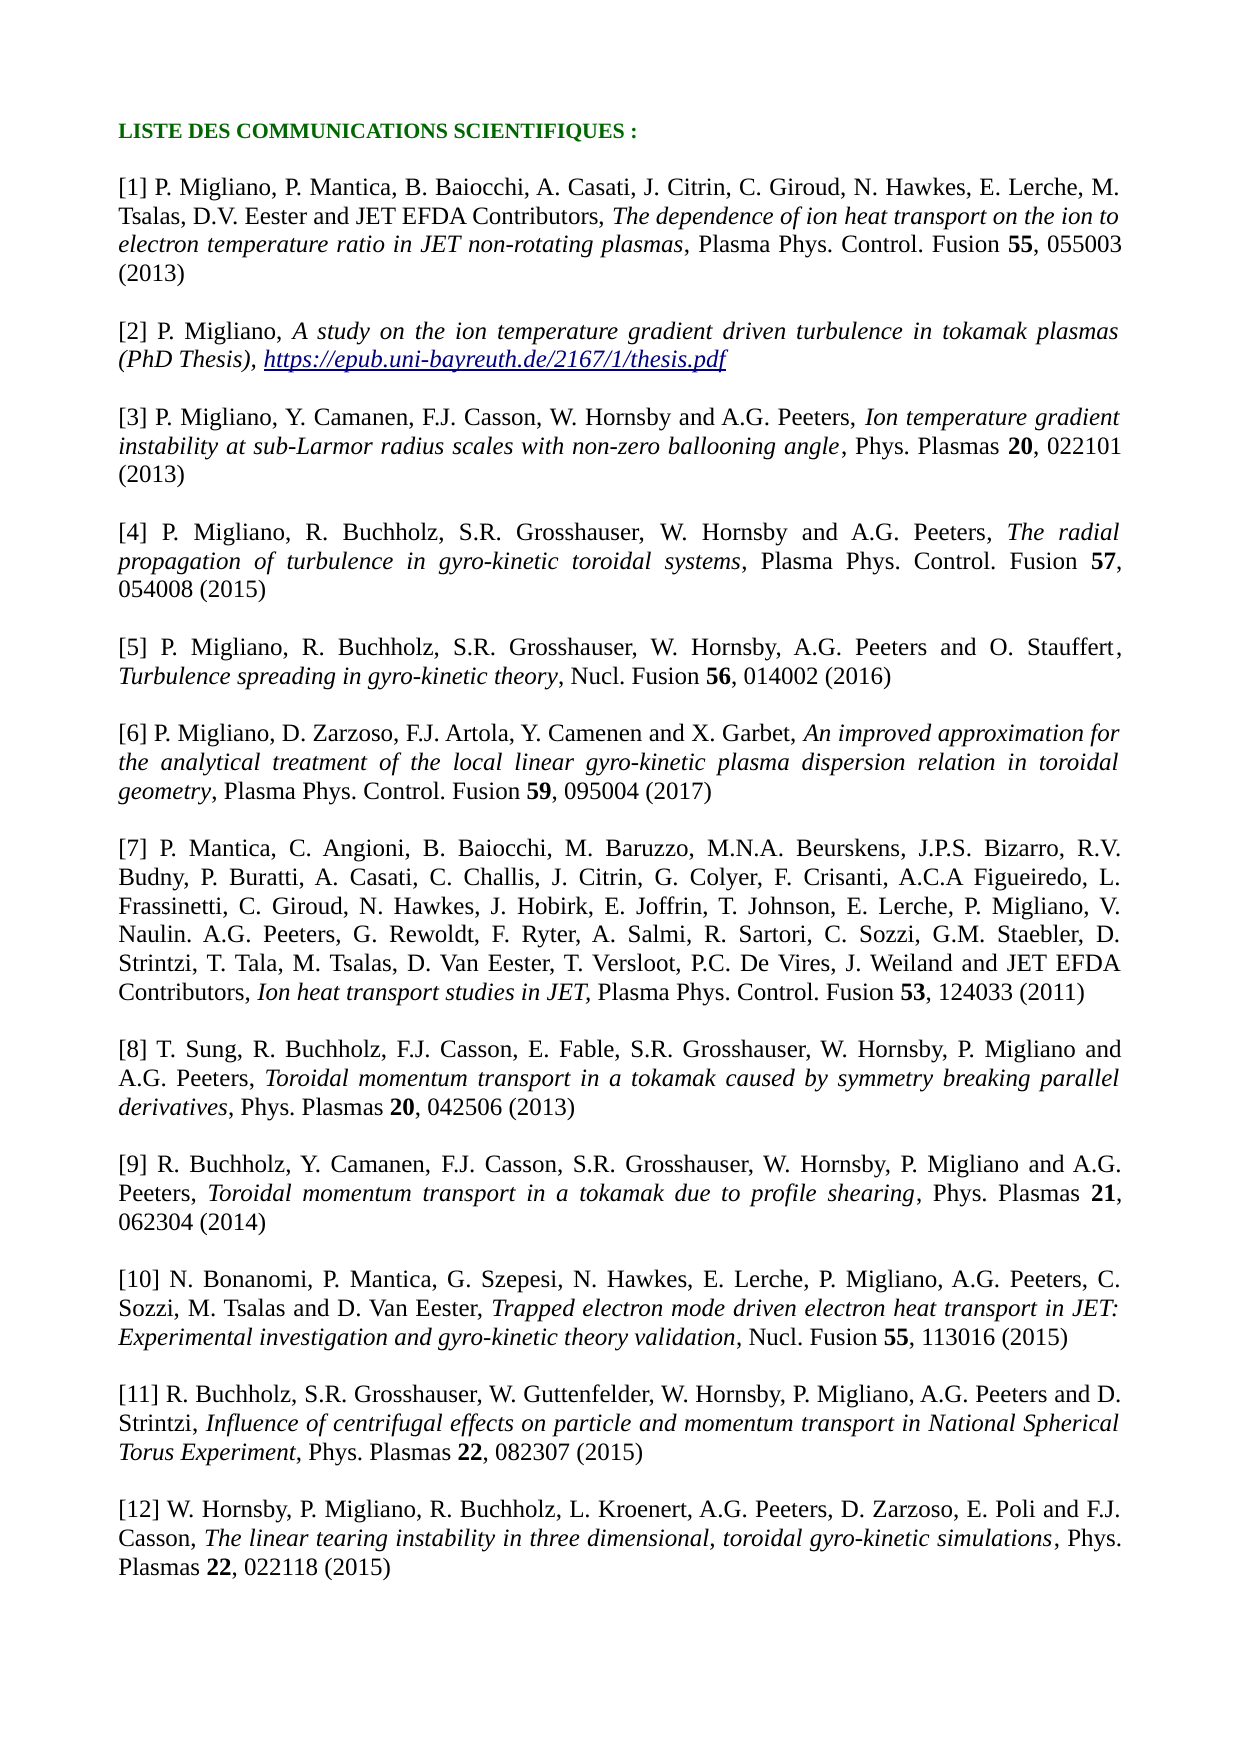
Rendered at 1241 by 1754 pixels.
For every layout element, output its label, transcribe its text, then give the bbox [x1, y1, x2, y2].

text [12] W. Hornsby, P. Migliano, R. Buchholz, L. Kroenert, A.G. Peeters, D. Zarzoso, E. Poli and F.J. Casson, The linear tearing instability in three dimensional, toroidal gyro-kinetic simulations, Phys. Plasmas 22, 022118 (2015) [118, 1494, 1122, 1581]
text [11] R. Buchholz, S.R. Grosshauser, W. Guttenfelder, W. Hornsby, P. Migliano, A.G. Peeters and D. Strintzi, Influence of centrifugal effects on particle and momentum transport in National Spherical Torus Experiment, Phys. Plasmas 22, 082307 (2015) [118, 1379, 1122, 1466]
text [8] T. Sung, R. Buchholz, F.J. Casson, E. Fable, S.R. Grosshauser, W. Hornsby, P. Migliano and A.G. Peeters, Toroidal momentum transport in a tokamak caused by symmetry breaking parallel derivatives, Phys. Plasmas 20, 042506 (2013) [118, 1034, 1122, 1121]
text LISTE DES COMMUNICATIONS SCIENTIFIQUES : [118, 118, 1122, 143]
text [3] P. Migliano, Y. Camanen, F.J. Casson, W. Hornsby and A.G. Peeters, Ion temperature gradient instability at sub-Larmor radius scales with non-zero ballooning angle, Phys. Plasmas 20, 022101 (2013) [118, 402, 1122, 488]
text [9] R. Buchholz, Y. Camanen, F.J. Casson, S.R. Grosshauser, W. Hornsby, P. Migliano and A.G. Peeters, Toroidal momentum transport in a tokamak due to profile shearing, Phys. Plasmas 21, 062304 (2014) [118, 1149, 1122, 1236]
text [4] P. Migliano, R. Buchholz, S.R. Grosshauser, W. Hornsby and A.G. Peeters, The radial propagation of turbulence in gyro-kinetic toroidal systems, Plasma Phys. Control. Fusion 57, 054008 (2015) [118, 517, 1122, 603]
text [1] P. Migliano, P. Mantica, B. Baiocchi, A. Casati, J. Citrin, C. Giroud, N. Hawkes, E. Lerche, M. Tsalas, D.V. Eester and JET EFDA Contributors, The dependence of ion heat transport on the ion to electron temperature ratio in JET non-rotating plasmas, Plasma Phys. Control. Fusion 55, 055003 (2013) [118, 172, 1122, 287]
text [10] N. Bonanomi, P. Mantica, G. Szepesi, N. Hawkes, E. Lerche, P. Migliano, A.G. Peeters, C. Sozzi, M. Tsalas and D. Van Eester, Trapped electron mode driven electron heat transport in JET: Experimental investigation and gyro-kinetic theory validation, Nucl. Fusion 55, 113016 (2015) [118, 1264, 1122, 1351]
text [5] P. Migliano, R. Buchholz, S.R. Grosshauser, W. Hornsby, A.G. Peeters and O. Stauffert, Turbulence spreading in gyro-kinetic theory, Nucl. Fusion 56, 014002 (2016) [118, 632, 1122, 689]
text [7] P. Mantica, C. Angioni, B. Baiocchi, M. Baruzzo, M.N.A. Beurskens, J.P.S. Bizarro, R.V. Budny, P. Buratti, A. Casati, C. Challis, J. Citrin, G. Colyer, F. Crisanti, A.C.A Figueiredo, L. Frassinetti, C. Giroud, N. Hawkes, J. Hobirk, E. Joffrin, T. Johnson, E. Lerche, P. Migliano, V. Naulin. A.G. Peeters, G. Rewoldt, F. Ryter, A. Salmi, R. Sartori, C. Sozzi, G.M. Staebler, D. Strintzi, T. Tala, M. Tsalas, D. Van Eester, T. Versloot, P.C. De Vires, J. Weiland and JET EFDA Contributors, Ion heat transport studies in JET, Plasma Phys. Control. Fusion 53, 124033 (2011) [118, 833, 1122, 1006]
text [6] P. Migliano, D. Zarzoso, F.J. Artola, Y. Camenen and X. Garbet, An improved approximation for the analytical treatment of the local linear gyro-kinetic plasma dispersion relation in toroidal geometry, Plasma Phys. Control. Fusion 59, 095004 (2017) [118, 718, 1122, 804]
text [2] P. Migliano, A study on the ion temperature gradient driven turbulence in tokamak plasmas (PhD Thesis), https://epub.uni-bayreuth.de/2167/1/thesis.pdf [118, 316, 1122, 373]
